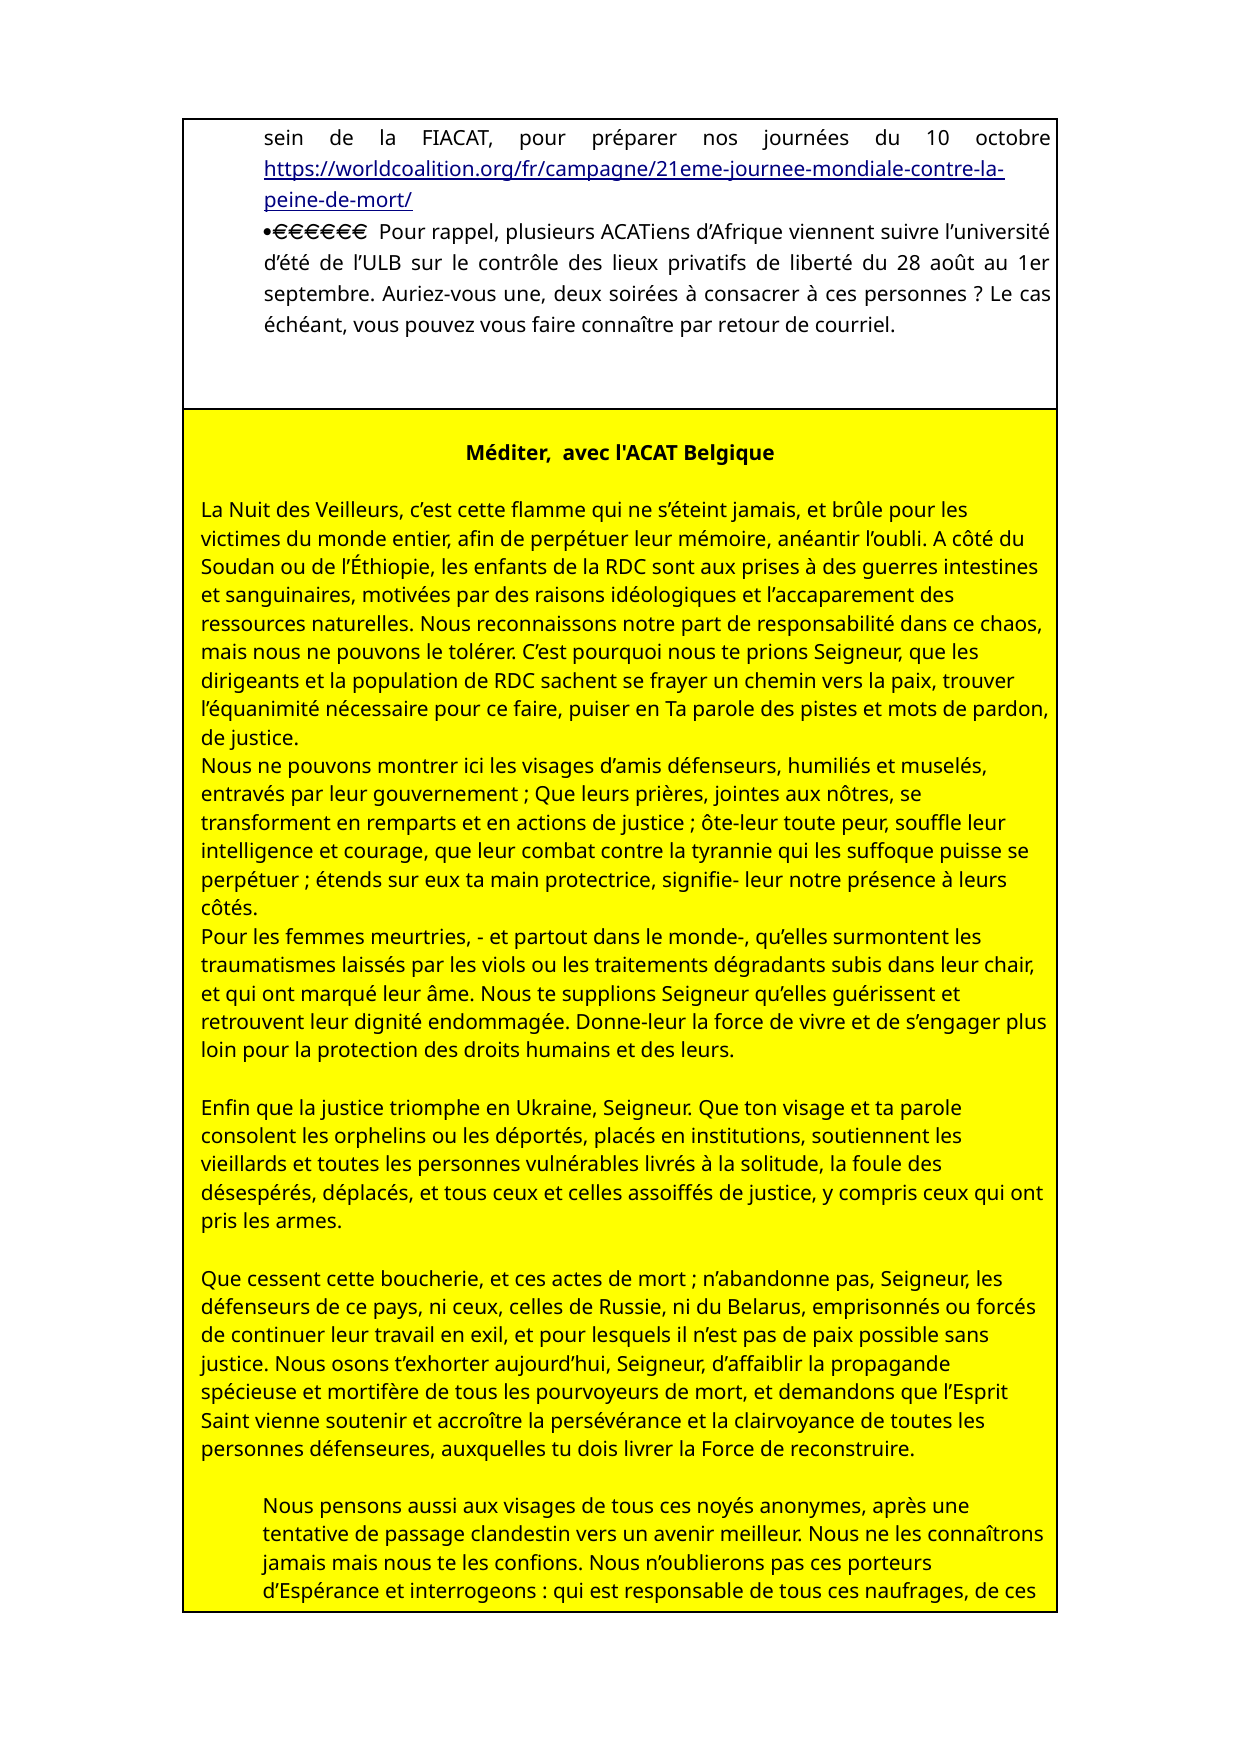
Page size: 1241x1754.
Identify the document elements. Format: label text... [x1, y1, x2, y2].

table_cell sein de la FIACAT, pour préparer nos journées du 10 octobre https://worldcoalition.org/fr/campagne/21eme-journee-mondiale-contre-la-peine-de-mort/ · Pour rappel, plusieurs ACATiens d’Afrique viennent suivre l’université d’été de l’ULB sur le contrôle des lieux privatifs de liberté du 28 août au 1er septembre. Auriez-vous une, deux soirées à consacrer à ces personnes ? Le cas échéant, vous pouvez vous faire connaître par retour de courriel. [184, 120, 1056, 407]
table_cell Méditer, avec l'ACAT Belgique La Nuit des Veilleurs, c’est cette flamme qui ne s’éteint jamais, et brûle pour les victimes du monde entier, afin de perpétuer leur mémoire, anéantir l’oubli. A côté du Soudan ou de l’Éthiopie, les enfants de la RDC sont aux prises à des guerres intestines et sanguinaires, motivées par des raisons idéologiques et l’accaparement des ressources naturelles. Nous reconnaissons notre part de responsabilité dans ce chaos, mais nous ne pouvons le tolérer. C’est pourquoi nous te prions Seigneur, que les dirigeants et la population de RDC sachent se frayer un chemin vers la paix, trouver l’équanimité nécessaire pour ce faire, puiser en Ta parole des pistes et mots de pardon, de justice. Nous ne pouvons montrer ici les visages d’amis défenseurs, humiliés et muselés, entravés par leur gouvernement ; Que leurs prières, jointes aux nôtres, se transforment en remparts et en actions de justice ; ôte-leur toute peur, souffle leur intelligence et courage, que leur combat contre la tyrannie qui les suffoque puisse se perpétuer ; étends sur eux ta main protectrice, signifie- leur notre présence à leurs côtés. Pour les femmes meurtries, - et partout dans le monde-, qu’elles surmontent les traumatismes laissés par les viols ou les traitements dégradants subis dans leur chair, et qui ont marqué leur âme. Nous te supplions Seigneur qu’elles guérissent et retrouvent leur dignité endommagée. Donne-leur la force de vivre et de s’engager plus loin pour la protection des droits humains et des leurs. Enfin que la justice triomphe en Ukraine, Seigneur. Que ton visage et ta parole consolent les orphelins ou les déportés, placés en institutions, soutiennent les vieillards et toutes les personnes vulnérables livrés à la solitude, la foule des désespérés, déplacés, et tous ceux et celles assoiffés de justice, y compris ceux qui ont pris les armes. Que cessent cette boucherie, et ces actes de mort ; n’abandonne pas, Seigneur, les défenseurs de ce pays, ni ceux, celles de Russie, ni du Belarus, emprisonnés ou forcés de continuer leur travail en exil, et pour lesquels il n’est pas de paix possible sans justice. Nous osons t’exhorter aujourd’hui, Seigneur, d’affaiblir la propagande spécieuse et mortifère de tous les pourvoyeurs de mort, et demandons que l’Esprit Saint vienne soutenir et accroître la persévérance et la clairvoyance de toutes les personnes défenseures, auxquelles tu dois livrer la Force de reconstruire. Nous pensons aussi aux visages de tous ces noyés anonymes, après une tentative de passage clandestin vers un avenir meilleur. Nous ne les connaîtrons jamais mais nous te les confions. Nous n’oublierons pas ces porteurs d’Espérance et interrogeons : qui est responsable de tous ces naufrages, de ces [184, 410, 1056, 1611]
